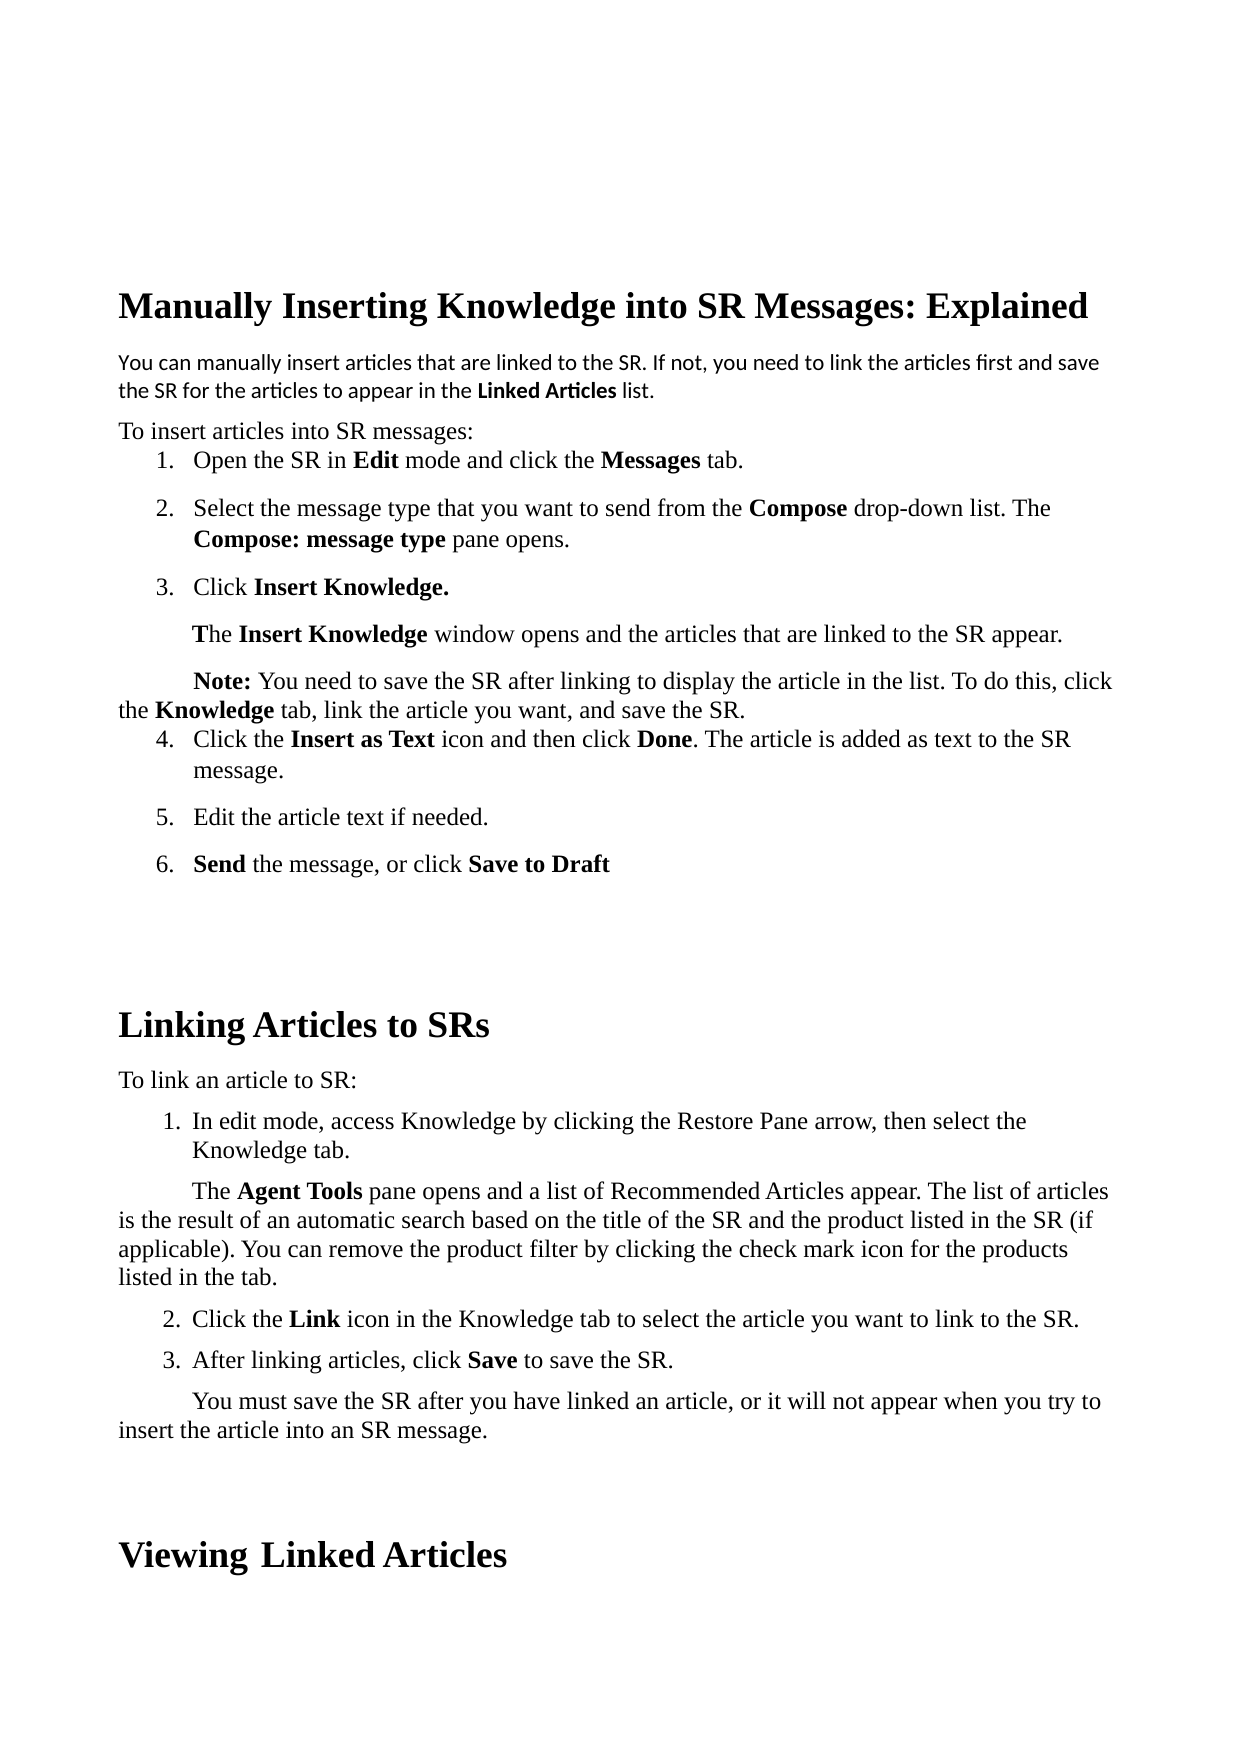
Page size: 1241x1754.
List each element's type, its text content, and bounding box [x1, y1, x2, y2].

subtitle Viewing Linked Articles [118, 1521, 1122, 1578]
list Send the message, or click Save to Draft [156, 849, 1122, 878]
text The Agent Tools pane opens and a list of Recommended Articles appear. The list of articles is the result of an automatic search based on the title of the SR and the product listed in the SR (if applicable). You can remove the product filter by clicking the check mark icon for the products listed in the tab. [118, 1176, 1122, 1291]
subtitle Manually Inserting Knowledge into SR Messages: Explained [118, 283, 1122, 326]
text The Insert Knowledge window opens and the articles that are linked to the SR appear. [156, 619, 1122, 648]
text Note: You need to save the SR after linking to display the article in the list. To do this, click the Knowledge tab, link the article you want, and save the SR. [118, 666, 1122, 724]
list Edit the article text if needed. [156, 802, 1122, 831]
text You can manually insert articles that are linked to the SR. If not, you need to link the articles first and save the SR for the articles to appear in the Linked Articles list. [118, 348, 1122, 404]
subtitle Linking Articles to SRs [118, 1003, 1122, 1046]
list After linking articles, click Save to save the SR. [162, 1345, 1122, 1374]
list Select the message type that you want to send from the Compose drop-down list. The Compose: message type pane opens. [156, 492, 1122, 553]
list In edit mode, access Knowledge by clicking the Restore Pane arrow, then select the Knowledge tab. [162, 1106, 1122, 1164]
text You must save the SR after you have linked an article, or it will not appear when you try to insert the article into an SR message. [118, 1386, 1122, 1444]
list Click Insert Knowledge. [156, 572, 1122, 600]
text To link an article to SR: [118, 1065, 1122, 1094]
list Click the Insert as Text icon and then click Done. The article is added as text to the SR message. [156, 724, 1122, 783]
list Open the SR in Edit mode and click the Messages tab. [156, 445, 1122, 474]
list Click the Link icon in the Knowledge tab to select the article you want to link to the SR. [162, 1304, 1122, 1332]
text To insert articles into SR messages: [118, 416, 1122, 445]
